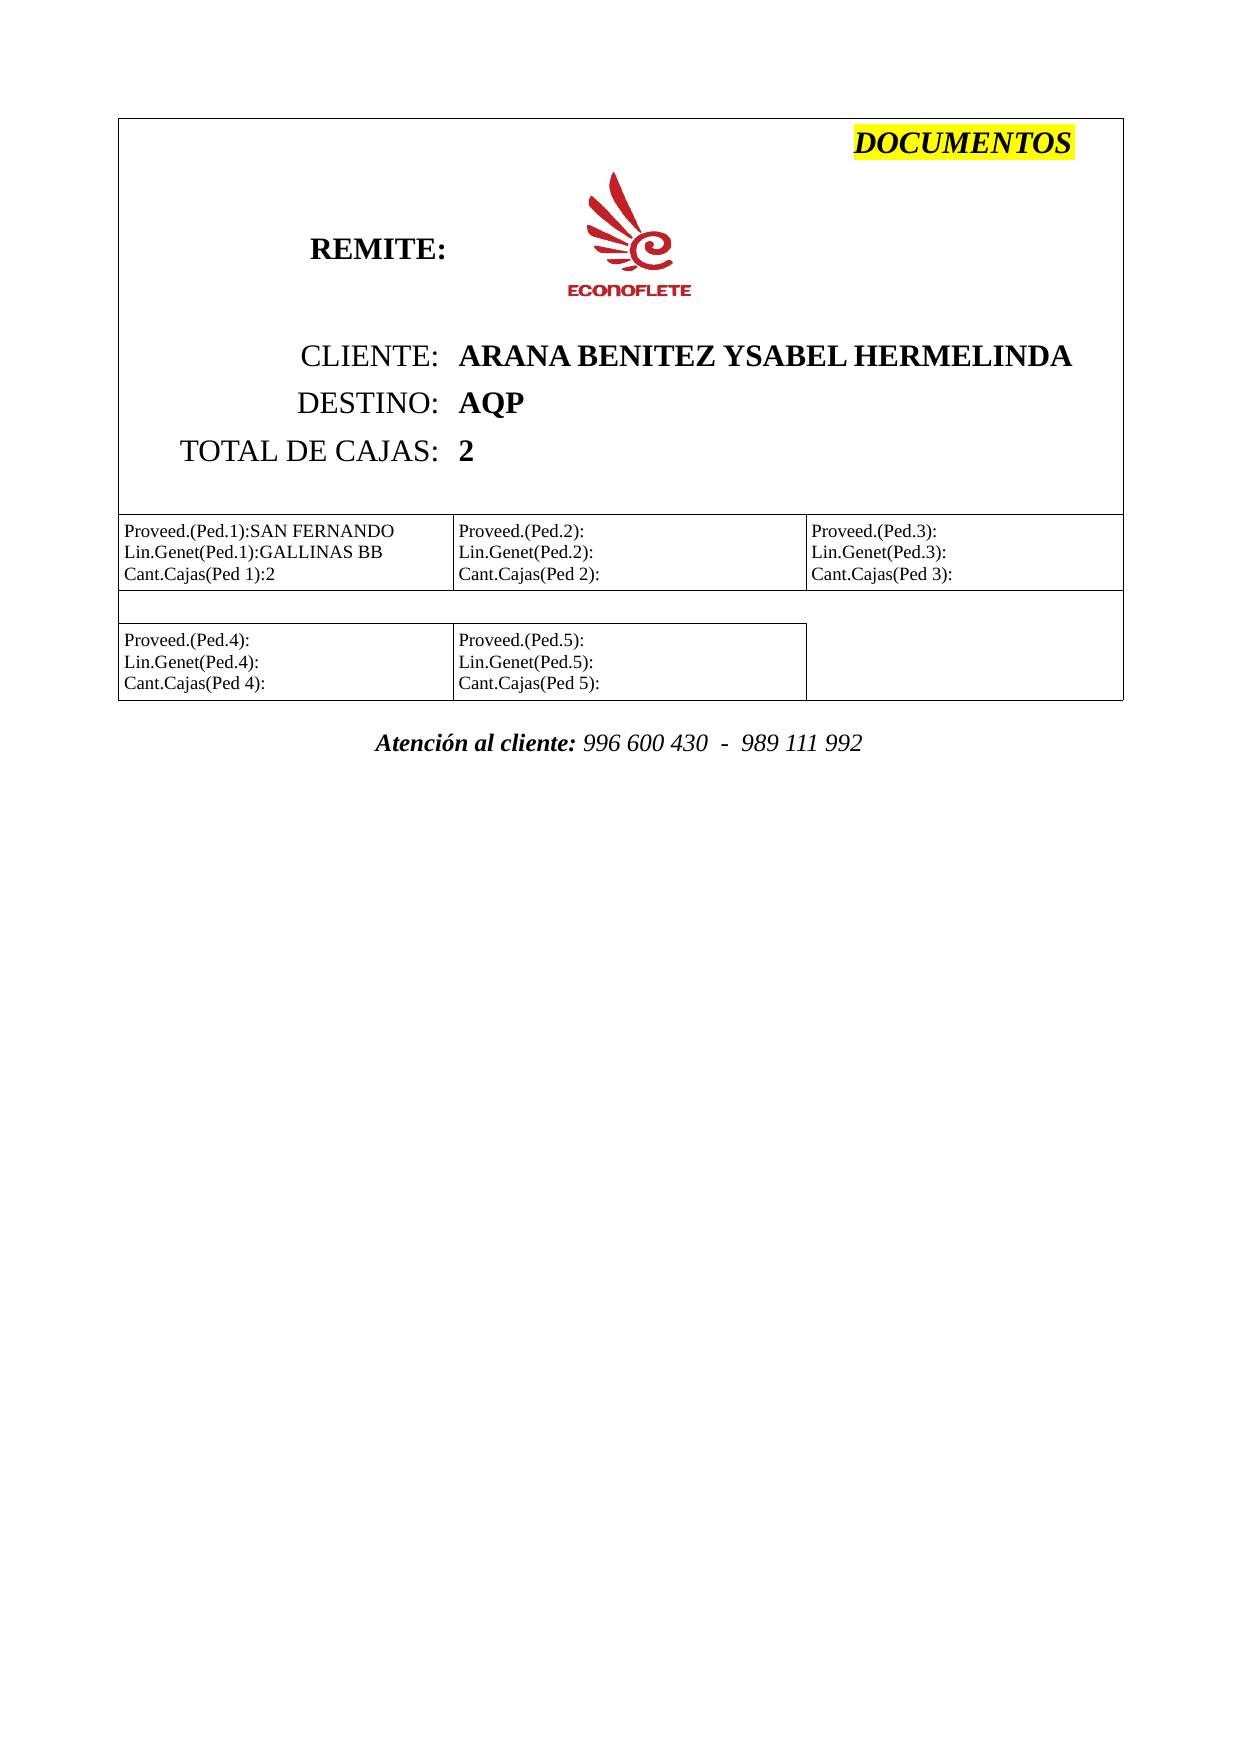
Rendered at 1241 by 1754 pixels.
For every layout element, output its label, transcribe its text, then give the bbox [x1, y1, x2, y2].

table_cell REMITE: [119, 166, 453, 332]
table_cell 2 [453, 426, 1123, 474]
table_cell [806, 591, 1123, 623]
text Atención al cliente: 996 600 430 - 989 111 992 [118, 728, 1122, 757]
table_header [453, 119, 806, 166]
table_cell CLIENTE: [119, 332, 453, 379]
table_cell Proveed.(Ped.5): Lin.Genet(Ped.5): Cant.Cajas(Ped 5): [454, 624, 806, 699]
table_cell [119, 591, 453, 623]
table_cell [119, 474, 453, 514]
table_cell [806, 474, 1123, 514]
table_cell Proveed.(Ped.2): Lin.Genet(Ped.2): Cant.Cajas(Ped 2): [454, 515, 806, 590]
picture [552, 171, 707, 297]
table_cell [453, 591, 806, 623]
table_cell [806, 166, 1123, 332]
table_cell [806, 379, 1123, 426]
table_cell Proveed.(Ped.3): Lin.Genet(Ped.3): Cant.Cajas(Ped 3): [807, 515, 1123, 590]
table_cell Proveed.(Ped.1):SAN FERNANDO Lin.Genet(Ped.1):GALLINAS BB Cant.Cajas(Ped 1):2 [119, 515, 453, 590]
table_cell DESTINO: [119, 379, 453, 426]
table_cell [453, 166, 806, 332]
table_cell TOTAL DE CAJAS: [119, 426, 453, 474]
table_cell ARANA BENITEZ YSABEL HERMELINDA [453, 332, 1123, 379]
table_cell Proveed.(Ped.4): Lin.Genet(Ped.4): Cant.Cajas(Ped 4): [119, 624, 453, 699]
table_cell [453, 474, 806, 514]
table_cell AQP [453, 379, 806, 426]
table_header [119, 119, 453, 166]
table_cell [807, 623, 1123, 699]
table_header DOCUMENTOS [806, 119, 1123, 166]
